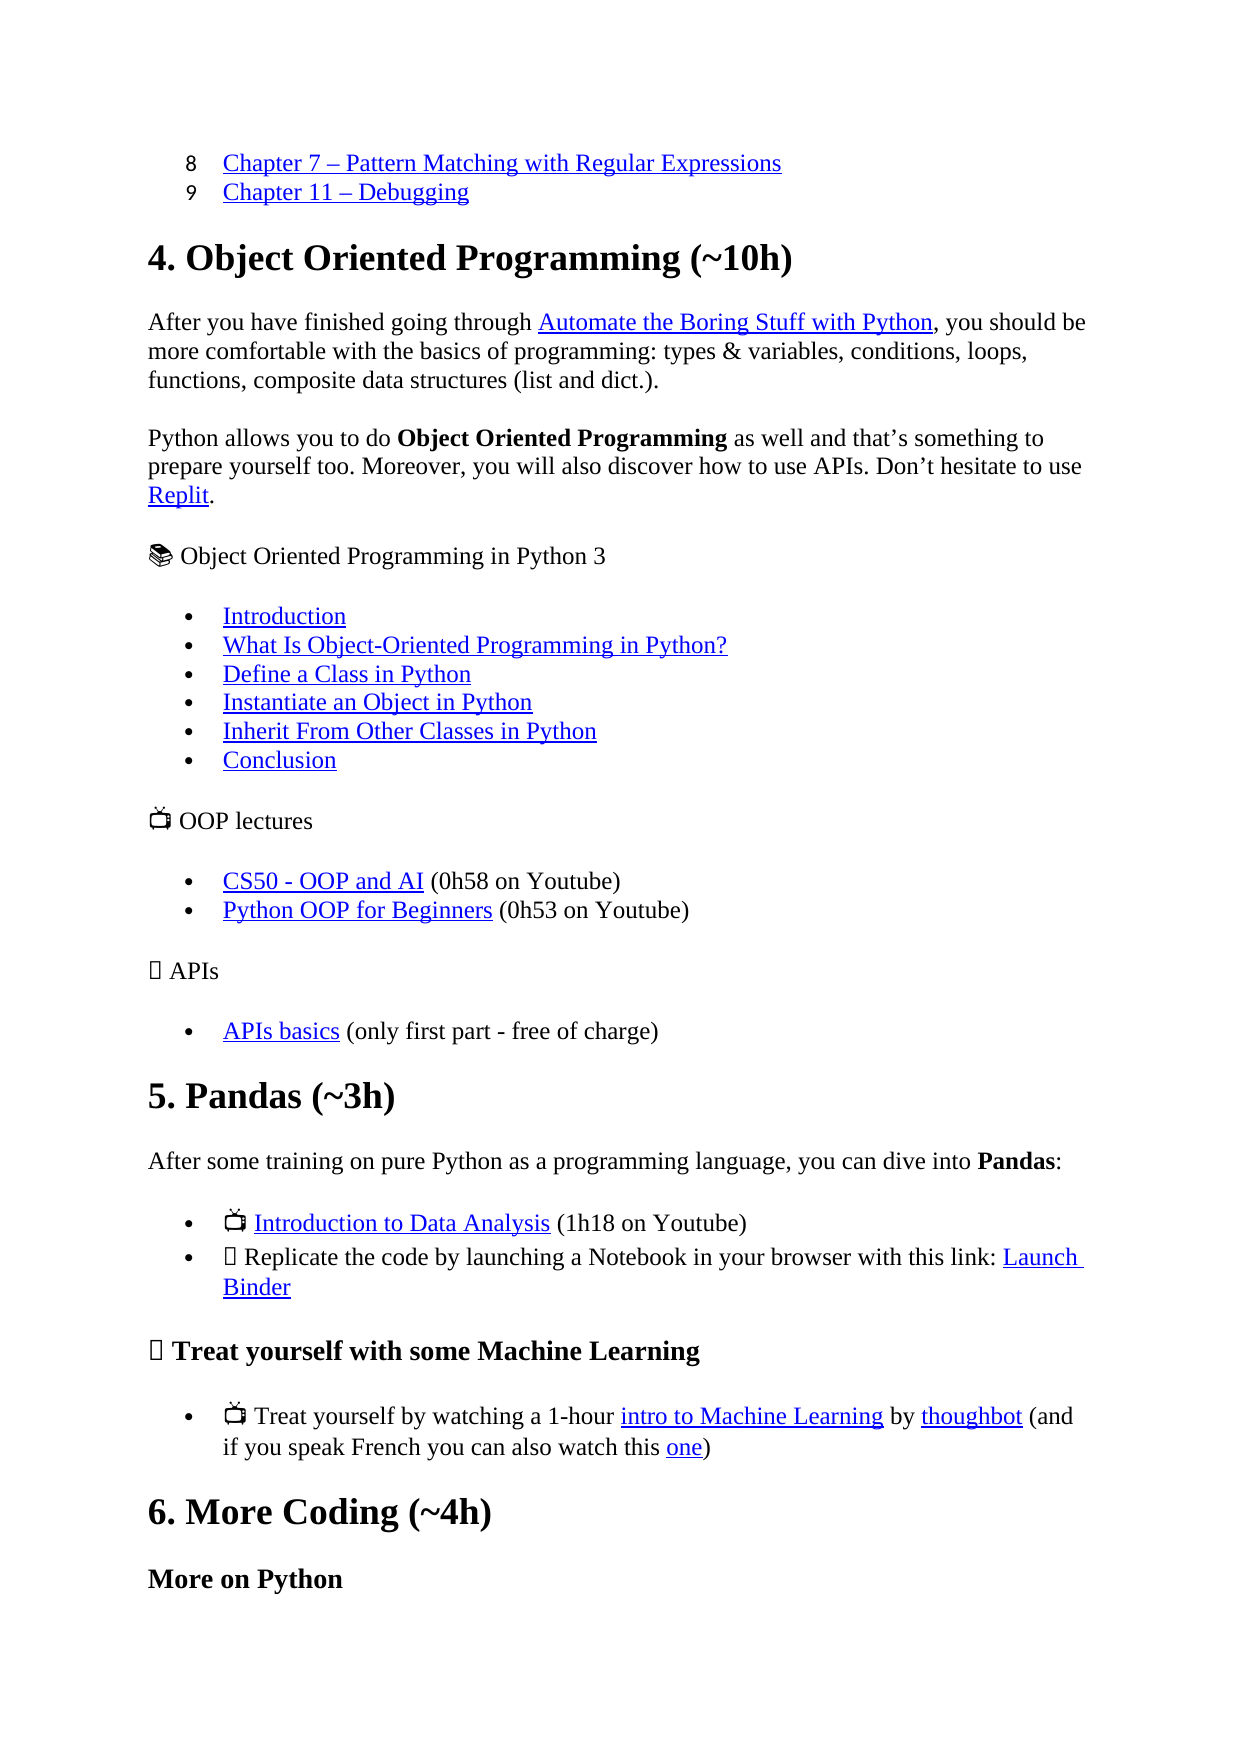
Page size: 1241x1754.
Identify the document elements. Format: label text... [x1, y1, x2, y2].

subtitle 4. Object Oriented Programming (~10h) [148, 235, 1093, 278]
text 📝 APIs [148, 953, 1093, 987]
list 📺 Introduction to Data Analysis (1h18 on Youtube) [185, 1204, 1093, 1238]
text After some training on pure Python as a programming language, you can dive into Pandas: [148, 1146, 1093, 1175]
subtitle 5. Pandas (~3h) [148, 1074, 1093, 1117]
list Conclusion [185, 745, 1093, 774]
list Chapter 7 – Pattern Matching with Regular Expressions [185, 148, 1093, 177]
list Instantiate an Object in Python [185, 687, 1093, 716]
list Chapter 11 – Debugging [185, 177, 1093, 206]
list 📝 Replicate the code by launching a Notebook in your browser with this link: Launch Binder [185, 1238, 1093, 1301]
list APIs basics (only first part - free of charge) [185, 1016, 1093, 1045]
list What Is Object-Oriented Programming in Python? [185, 630, 1093, 659]
subtitle More on Python [148, 1562, 1093, 1594]
text 📚 Object Oriented Programming in Python 3 [148, 538, 1093, 572]
subtitle 🍬 Treat yourself with some Machine Learning [148, 1330, 1093, 1368]
subtitle 6. More Coding (~4h) [148, 1490, 1093, 1533]
list Introduction [185, 601, 1093, 630]
text 📺 OOP lectures [148, 803, 1093, 837]
list Define a Class in Python [185, 659, 1093, 687]
text After you have finished going through Automate the Boring Stuff with Python, you should be more comfortable with the basics of programming: types & variables, conditions, loops, functions, composite data structures (list and dict.). [148, 307, 1093, 393]
list CS50 - OOP and AI (0h58 on Youtube) [185, 866, 1093, 895]
list Inherit From Other Classes in Python [185, 716, 1093, 745]
list Python OOP for Beginners (0h53 on Youtube) [185, 895, 1093, 924]
list 📺 Treat yourself by watching a 1-hour intro to Machine Learning by thoughbot (and if you speak French you can also watch this one) [185, 1398, 1093, 1461]
text Python allows you to do Object Oriented Programming as well and that’s something to prepare yourself too. Moreover, you will also discover how to use APIs. Don’t hesitate to use Replit. [148, 423, 1093, 509]
